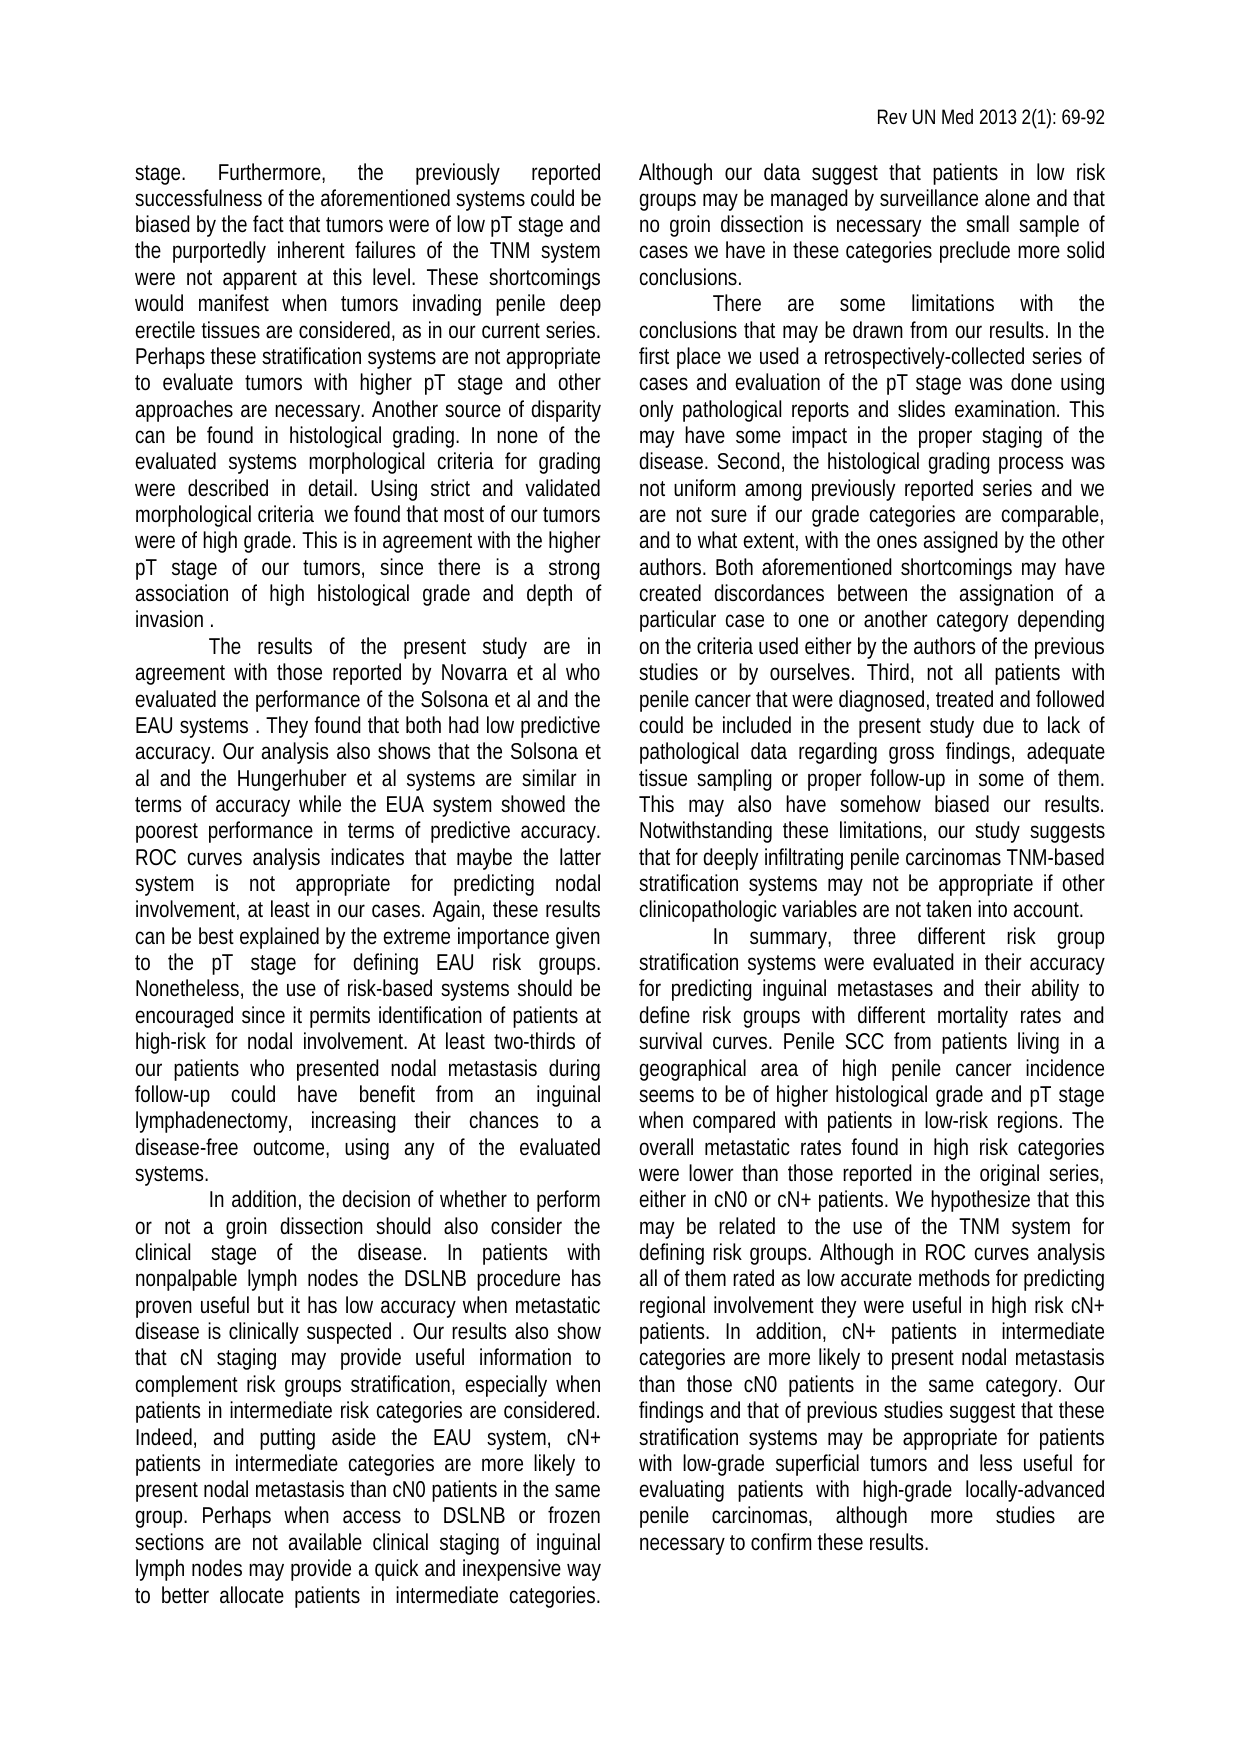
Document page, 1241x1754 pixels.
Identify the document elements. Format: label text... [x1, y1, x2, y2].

text The results of the present study are in agreement with those reported by Novarra et al who evaluated the performance of the Solsona et al and the EAU systems . They found that both had low predictive accuracy. Our analysis also shows that the Solsona et al and the Hungerhuber et al systems are similar in terms of accuracy while the EUA system showed the poorest performance in terms of predictive accuracy. ROC curves analysis indicates that maybe the latter system is not appropriate for predicting nodal involvement, at least in our cases. Again, these results can be best explained by the extreme importance given to the pT stage for defining EAU risk groups. Nonetheless, the use of risk-based systems should be encouraged since it permits identification of patients at high-risk for nodal involvement. At least two-thirds of our patients who presented nodal metastasis during follow-up could have benefit from an inguinal lymphadenectomy, increasing their chances to a disease-free outcome, using any of the evaluated systems. [135, 633, 601, 1186]
text In addition, the decision of whether to perform or not a groin dissection should also consider the clinical stage of the disease. In patients with nonpalpable lymph nodes the DSLNB procedure has proven useful but it has low accuracy when metastatic disease is clinically suspected . Our results also show that cN staging may provide useful information to complement risk groups stratification, especially when patients in intermediate risk categories are considered. Indeed, and putting aside the EAU system, cN+ patients in intermediate categories are more likely to present nodal metastasis than cN0 patients in the same group. Perhaps when access to DSLNB or frozen sections are not available clinical staging of inguinal lymph nodes may provide a quick and inexpensive way to better allocate patients in intermediate categories. [135, 1186, 601, 1608]
text Although our data suggest that patients in low risk groups may be managed by surveillance alone and that no groin dissection is necessary the small sample of cases we have in these categories preclude more solid conclusions. [639, 158, 1105, 290]
text stage. Furthermore, the previously reported successfulness of the aforementioned systems could be biased by the fact that tumors were of low pT stage and the purportedly inherent failures of the TNM system were not apparent at this level. These shortcomings would manifest when tumors invading penile deep erectile tissues are considered, as in our current series. Perhaps these stratification systems are not appropriate to evaluate tumors with higher pT stage and other approaches are necessary. Another source of disparity can be found in histological grading. In none of the evaluated systems morphological criteria for grading were described in detail. Using strict and validated morphological criteria we found that most of our tumors were of high grade. This is in agreement with the higher pT stage of our tumors, since there is a strong association of high histological grade and depth of invasion . [135, 158, 601, 633]
text There are some limitations with the conclusions that may be drawn from our results. In the first place we used a retrospectively-collected series of cases and evaluation of the pT stage was done using only pathological reports and slides examination. This may have some impact in the proper staging of the disease. Second, the histological grading process was not uniform among previously reported series and we are not sure if our grade categories are comparable, and to what extent, with the ones assigned by the other authors. Both aforementioned shortcomings may have created discordances between the assignation of a particular case to one or another category depending on the criteria used either by the authors of the previous studies or by ourselves. Third, not all patients with penile cancer that were diagnosed, treated and followed could be included in the present study due to lack of pathological data regarding gross findings, adequate tissue sampling or proper follow-up in some of them. This may also have somehow biased our results. Notwithstanding these limitations, our study suggests that for deeply infiltrating penile carcinomas TNM-based stratification systems may not be appropriate if other clinicopathologic variables are not taken into account. [639, 290, 1105, 923]
text In summary, three different risk group stratification systems were evaluated in their accuracy for predicting inguinal metastases and their ability to define risk groups with different mortality rates and survival curves. Penile SCC from patients living in a geographical area of high penile cancer incidence seems to be of higher histological grade and pT stage when compared with patients in low-risk regions. The overall metastatic rates found in high risk categories were lower than those reported in the original series, either in cN0 or cN+ patients. We hypothesize that this may be related to the use of the TNM system for defining risk groups. Although in ROC curves analysis all of them rated as low accurate methods for predicting regional involvement they were useful in high risk cN+ patients. In addition, cN+ patients in intermediate categories are more likely to present nodal metastasis than those cN0 patients in the same category. Our findings and that of previous studies suggest that these stratification systems may be appropriate for patients with low-grade superficial tumors and less useful for evaluating patients with high-grade locally-advanced penile carcinomas, although more studies are necessary to confirm these results. [639, 923, 1105, 1555]
